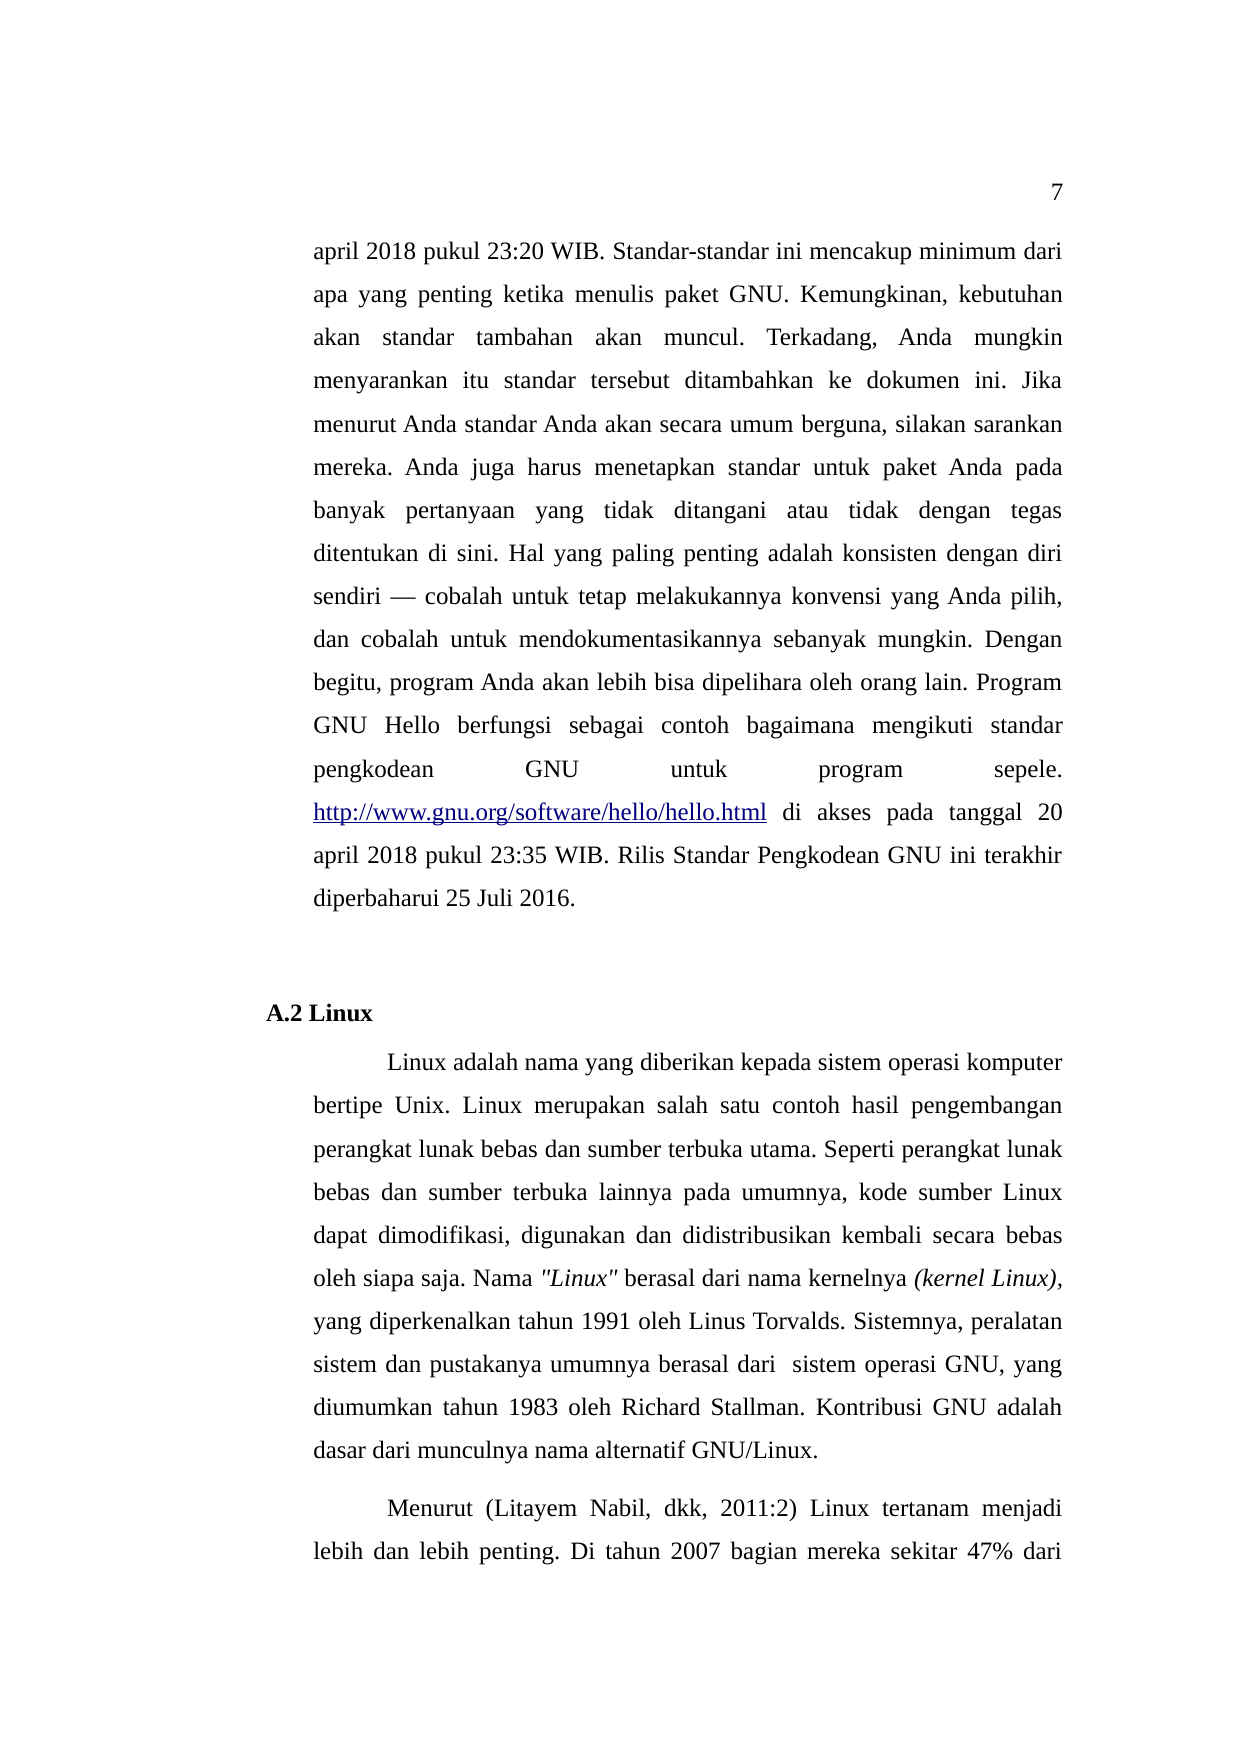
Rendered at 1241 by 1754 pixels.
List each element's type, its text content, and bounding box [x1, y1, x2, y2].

text Linux adalah nama yang diberikan kepada sistem operasi komputer bertipe Unix. Linux merupakan salah satu contoh hasil pengembangan perangkat lunak bebas dan sumber terbuka utama. Seperti perangkat lunak bebas dan sumber terbuka lainnya pada umumnya, kode sumber Linux dapat dimodifikasi, digunakan dan didistribusikan kembali secara bebas oleh siapa saja. Nama "Linux" berasal dari nama kernelnya (kernel Linux), yang diperkenalkan tahun 1991 oleh Linus Torvalds. Sistemnya, peralatan sistem dan pustakanya umumnya berasal dari sistem operasi GNU, yang diumumkan tahun 1983 oleh Richard Stallman. Kontribusi GNU adalah dasar dari munculnya nama alternatif GNU/Linux. [313, 1047, 1063, 1464]
text april 2018 pukul 23:20 WIB. Standar-standar ini mencakup minimum dari apa yang penting ketika menulis paket GNU. Kemungkinan, kebutuhan akan standar tambahan akan muncul. Terkadang, Anda mungkin menyarankan itu standar tersebut ditambahkan ke dokumen ini. Jika menurut Anda standar Anda akan secara umum berguna, silakan sarankan mereka. Anda juga harus menetapkan standar untuk paket Anda pada banyak pertanyaan yang tidak ditangani atau tidak dengan tegas ditentukan di sini. Hal yang paling penting adalah konsisten dengan diri sendiri — cobalah untuk tetap melakukannya konvensi yang Anda pilih, dan cobalah untuk mendokumentasikannya sebanyak mungkin. Dengan begitu, program Anda akan lebih bisa dipelihara oleh orang lain. Program GNU Hello berfungsi sebagai contoh bagaimana mengikuti standar pengkodean GNU untuk program sepele. http://www.gnu.org/software/hello/hello.html di akses pada tanggal 20 april 2018 pukul 23:35 WIB. Rilis Standar Pengkodean GNU ini terakhir diperbaharui 25 Juli 2016. [313, 236, 1063, 912]
text Menurut (Litayem Nabil, dkk, 2011:2) Linux tertanam menjadi lebih dan lebih penting. Di tahun 2007 bagian mereka sekitar 47% dari [313, 1493, 1063, 1565]
text A.2 Linux [266, 998, 1063, 1027]
